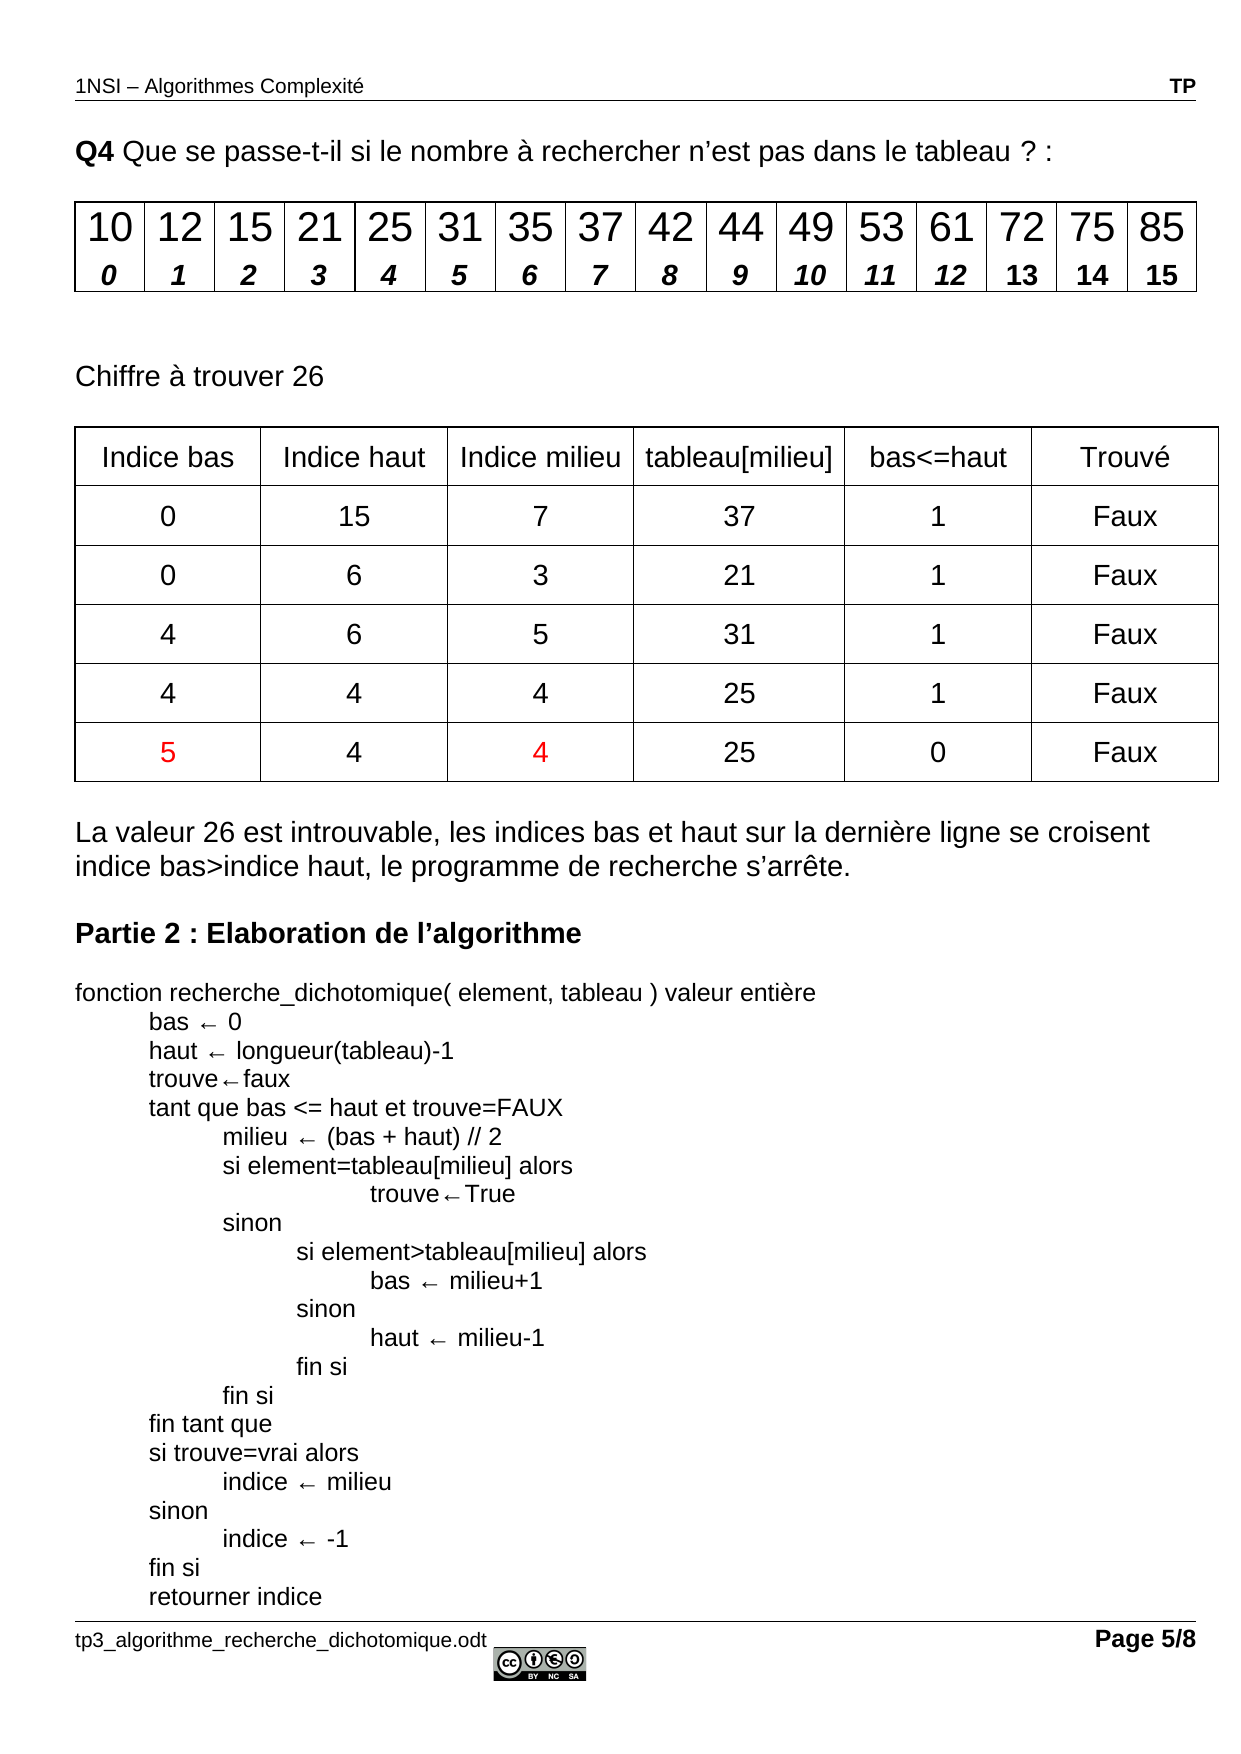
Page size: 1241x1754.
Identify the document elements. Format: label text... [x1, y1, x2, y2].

text fin si [75, 1553, 1196, 1582]
table_cell 31 [634, 605, 844, 663]
table_cell 0 [845, 723, 1031, 781]
table_cell 21 [634, 546, 844, 603]
table_header 37 7 [566, 203, 635, 291]
text milieu ← (bas + haut) // 2 [75, 1122, 1196, 1151]
table_header 72 13 [987, 203, 1056, 291]
text haut ← longueur(tableau)-1 [75, 1036, 1196, 1064]
text fin si [75, 1381, 1196, 1409]
table_cell 4 [261, 723, 447, 781]
table_cell 25 [634, 723, 844, 781]
table_cell 4 [76, 605, 260, 663]
text bas ← milieu+1 [75, 1266, 1196, 1294]
text haut ← milieu-1 [75, 1323, 1196, 1352]
table_header 35 6 [496, 203, 565, 291]
text indice ← -1 [75, 1524, 1196, 1553]
text indice ← milieu [75, 1467, 1196, 1496]
text bas ← 0 [75, 1007, 1196, 1036]
text sinon [75, 1208, 1196, 1237]
picture [493, 1647, 587, 1681]
text fin si [75, 1352, 1196, 1381]
text fonction recherche_dichotomique( element, tableau ) valeur entière [75, 978, 1196, 1007]
table_cell 0 [76, 546, 260, 603]
table_cell 6 [261, 546, 447, 603]
table_cell 6 [261, 605, 447, 663]
table_header 10 0 [76, 203, 144, 291]
table_cell 4 [76, 664, 260, 722]
table_cell Faux [1032, 723, 1218, 781]
table_cell 25 [634, 664, 844, 722]
table_cell 1 [845, 546, 1031, 603]
table_header Indice haut [261, 428, 447, 485]
text La valeur 26 est introuvable, les indices bas et haut sur la dernière ligne se croisent indice bas>indice haut, le programme de recherche s’arrête. [75, 815, 1196, 882]
text si element>tableau[milieu] alors [75, 1237, 1196, 1266]
table_cell 1 [845, 605, 1031, 663]
text trouve←faux [75, 1064, 1196, 1093]
table_header 85 15 [1128, 203, 1196, 291]
table_header Indice bas [76, 428, 260, 485]
table_cell 1 [845, 486, 1031, 544]
table_header 21 3 [285, 203, 354, 291]
table_header 15 2 [215, 203, 284, 291]
table_header 53 11 [847, 203, 916, 291]
table_cell Faux [1032, 664, 1218, 722]
text Q4 Que se passe-t-il si le nombre à rechercher n’est pas dans le tableau ? : [75, 134, 1196, 168]
table_header Indice milieu [448, 428, 633, 485]
table_cell 5 [76, 723, 260, 781]
table_cell Faux [1032, 546, 1218, 603]
table_cell 15 [261, 486, 447, 544]
text sinon [75, 1294, 1196, 1323]
table_header 25 4 [356, 203, 425, 291]
table_cell 4 [448, 664, 633, 722]
table_cell 3 [448, 546, 633, 603]
text si trouve=vrai alors [75, 1438, 1196, 1467]
table_cell 5 [448, 605, 633, 663]
text retourner indice [75, 1582, 1196, 1611]
text fin tant que [75, 1409, 1196, 1438]
table_cell Faux [1032, 486, 1218, 544]
table_cell 7 [448, 486, 633, 544]
table_cell 37 [634, 486, 844, 544]
text Chiffre à trouver 26 [75, 359, 1196, 393]
table_cell 4 [261, 664, 447, 722]
table_header 44 9 [707, 203, 776, 291]
text sinon [75, 1496, 1196, 1524]
text si element=tableau[milieu] alors [75, 1151, 1196, 1179]
text Partie 2 : Elaboration de l’algorithme [75, 916, 1196, 949]
table_cell 1 [845, 664, 1031, 722]
table_cell Faux [1032, 605, 1218, 663]
table_header 75 14 [1057, 203, 1127, 291]
table_header 12 1 [145, 203, 214, 291]
text tant que bas <= haut et trouve=FAUX [75, 1093, 1196, 1122]
table_header Trouvé [1032, 428, 1218, 485]
table_header 42 8 [636, 203, 706, 291]
table_cell 4 [448, 723, 633, 781]
text trouve←True [75, 1179, 1196, 1208]
table_header 31 5 [426, 203, 495, 291]
table_header tableau[milieu] [634, 428, 844, 485]
table_header bas<=haut [845, 428, 1031, 485]
table_header 61 12 [917, 203, 986, 291]
table_cell 0 [76, 486, 260, 544]
table_header 49 10 [777, 203, 846, 291]
